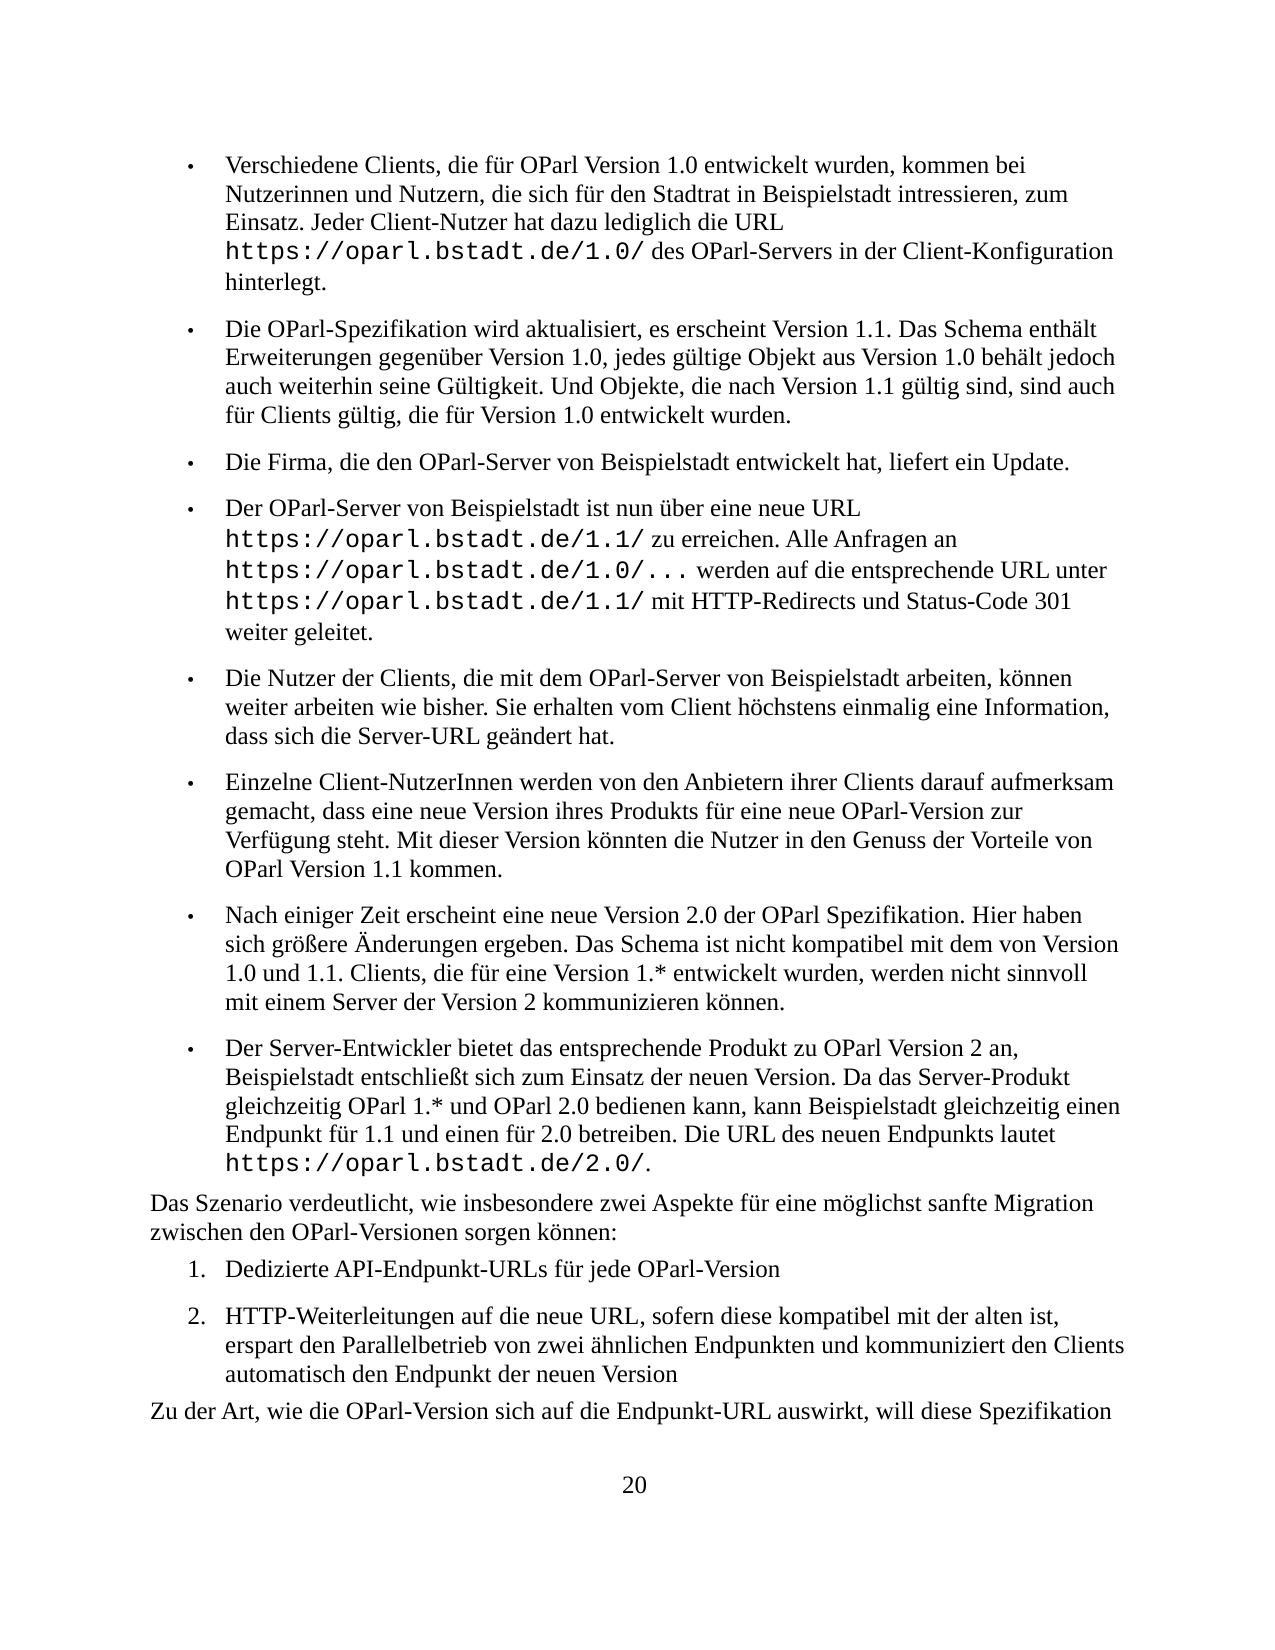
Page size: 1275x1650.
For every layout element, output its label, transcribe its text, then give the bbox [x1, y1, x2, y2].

list Einzelne Client-NutzerInnen werden von den Anbietern ihrer Clients darauf aufmerksam gemacht, dass eine neue Version ihres Produkts für eine neue OParl-Version zur Verfügung steht. Mit dieser Version könnten die Nutzer in den Genuss der Vorteile von OParl Version 1.1 kommen. [187, 767, 1125, 882]
list Der OParl-Server von Beispielstadt ist nun über eine neue URL https://oparl.bstadt.de/1.1/ zu erreichen. Alle Anfragen an https://oparl.bstadt.de/1.0/... werden auf die entsprechende URL unter https://oparl.bstadt.de/1.1/ mit HTTP-Redirects und Status-Code 301 weiter geleitet. [187, 493, 1125, 645]
list Die OParl-Spezifikation wird aktualisiert, es erscheint Version 1.1. Das Schema enthält Erweiterungen gegenüber Version 1.0, jedes gültige Objekt aus Version 1.0 behält jedoch auch weiterhin seine Gültigkeit. Und Objekte, die nach Version 1.1 gültig sind, sind auch für Clients gültig, die für Version 1.0 entwickelt wurden. [187, 314, 1125, 429]
text Das Szenario verdeutlicht, wie insbesondere zwei Aspekte für eine möglichst sanfte Migration zwischen den OParl-Versionen sorgen können: [150, 1188, 1125, 1246]
text Zu der Art, wie die OParl-Version sich auf die Endpunkt-URL auswirkt, will diese Spezifikation [150, 1396, 1125, 1425]
list Nach einiger Zeit erscheint eine neue Version 2.0 der OParl Spezifikation. Hier haben sich größere Änderungen ergeben. Das Schema ist nicht kompatibel mit dem von Version 1.0 und 1.1. Clients, die für eine Version 1.* entwickelt wurden, werden nicht sinnvoll mit einem Server der Version 2 kommunizieren können. [187, 900, 1125, 1015]
list Verschiedene Clients, die für OParl Version 1.0 entwickelt wurden, kommen bei Nutzerinnen und Nutzern, die sich für den Stadtrat in Beispielstadt intressieren, zum Einsatz. Jeder Client-Nutzer hat dazu lediglich die URL https://oparl.bstadt.de/1.0/ des OParl-Servers in der Client-Konfiguration hinterlegt. [187, 150, 1125, 296]
list Die Nutzer der Clients, die mit dem OParl-Server von Beispielstadt arbeiten, können weiter arbeiten wie bisher. Sie erhalten vom Client höchstens einmalig eine Information, dass sich die Server-URL geändert hat. [187, 663, 1125, 749]
list HTTP-Weiterleitungen auf die neue URL, sofern diese kompatibel mit der alten ist, erspart den Parallelbetrieb von zwei ähnlichen Endpunkten und kommuniziert den Clients automatisch den Endpunkt der neuen Version [187, 1301, 1125, 1387]
list Dedizierte API-Endpunkt-URLs für jede OParl-Version [187, 1254, 1125, 1283]
list Die Firma, die den OParl-Server von Beispielstadt entwickelt hat, liefert ein Update. [187, 447, 1125, 475]
list Der Server-Entwickler bietet das entsprechende Produkt zu OParl Version 2 an, Beispielstadt entschließt sich zum Einsatz der neuen Version. Da das Server-Produkt gleichzeitig OParl 1.* und OParl 2.0 bedienen kann, kann Beispielstadt gleichzeitig einen Endpunkt für 1.1 und einen für 2.0 betreiben. Die URL des neuen Endpunkts lautet https://oparl.bstadt.de/2.0/. [187, 1033, 1125, 1179]
